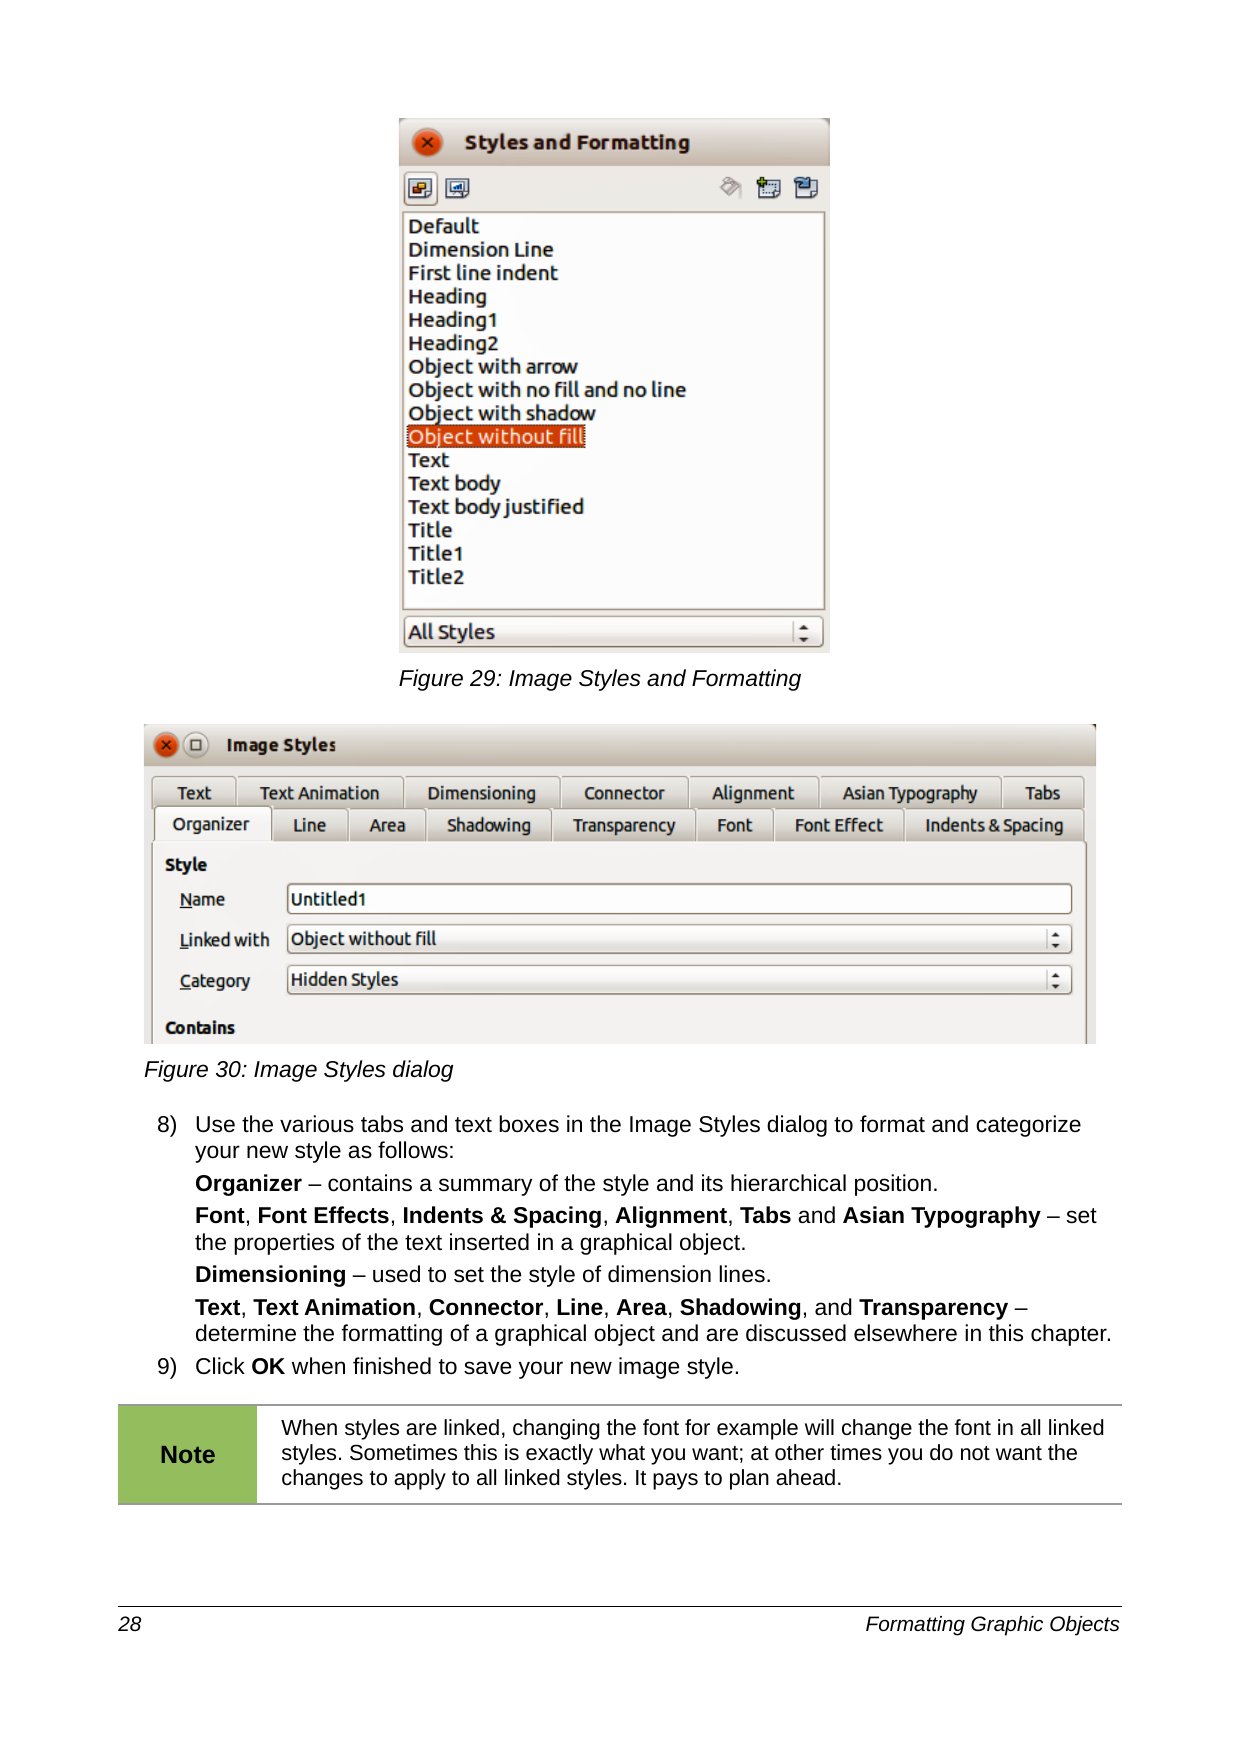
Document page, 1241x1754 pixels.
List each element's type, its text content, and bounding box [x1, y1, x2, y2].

text Figure 30: Image Styles dialog [144, 1056, 1096, 1083]
list Font, Font Effects, Indents & Spacing, Alignment, Tabs and Asian Typography – set the properties of the text inserted in a graphical object. [195, 1202, 1122, 1255]
list Click OK when finished to save your new image style. [177, 1353, 1122, 1379]
list Dimensioning – used to set the style of dimension lines. [195, 1261, 1122, 1287]
table_header When styles are linked, changing the font for example will change the font in all linked styles. Sometimes this is exactly what you want; at other times you do not want the changes to apply to all linked styles. It pays to plan ahead. [258, 1406, 1122, 1503]
text Figure 29: Image Styles and Formatting [399, 665, 842, 691]
table_header Note [118, 1406, 257, 1503]
picture [398, 118, 830, 653]
list Organizer – contains a summary of the style and its hierarchical position. [195, 1169, 1122, 1196]
list Text, Text Animation, Connector, Line, Area, Shadowing, and Transparency – determine the formatting of a graphical object and are discussed elsewhere in this chapter. [195, 1294, 1122, 1346]
list Use the various tabs and text boxes in the Image Styles dialog to format and categorize your new style as follows: [177, 1111, 1122, 1163]
picture [143, 724, 1097, 1044]
